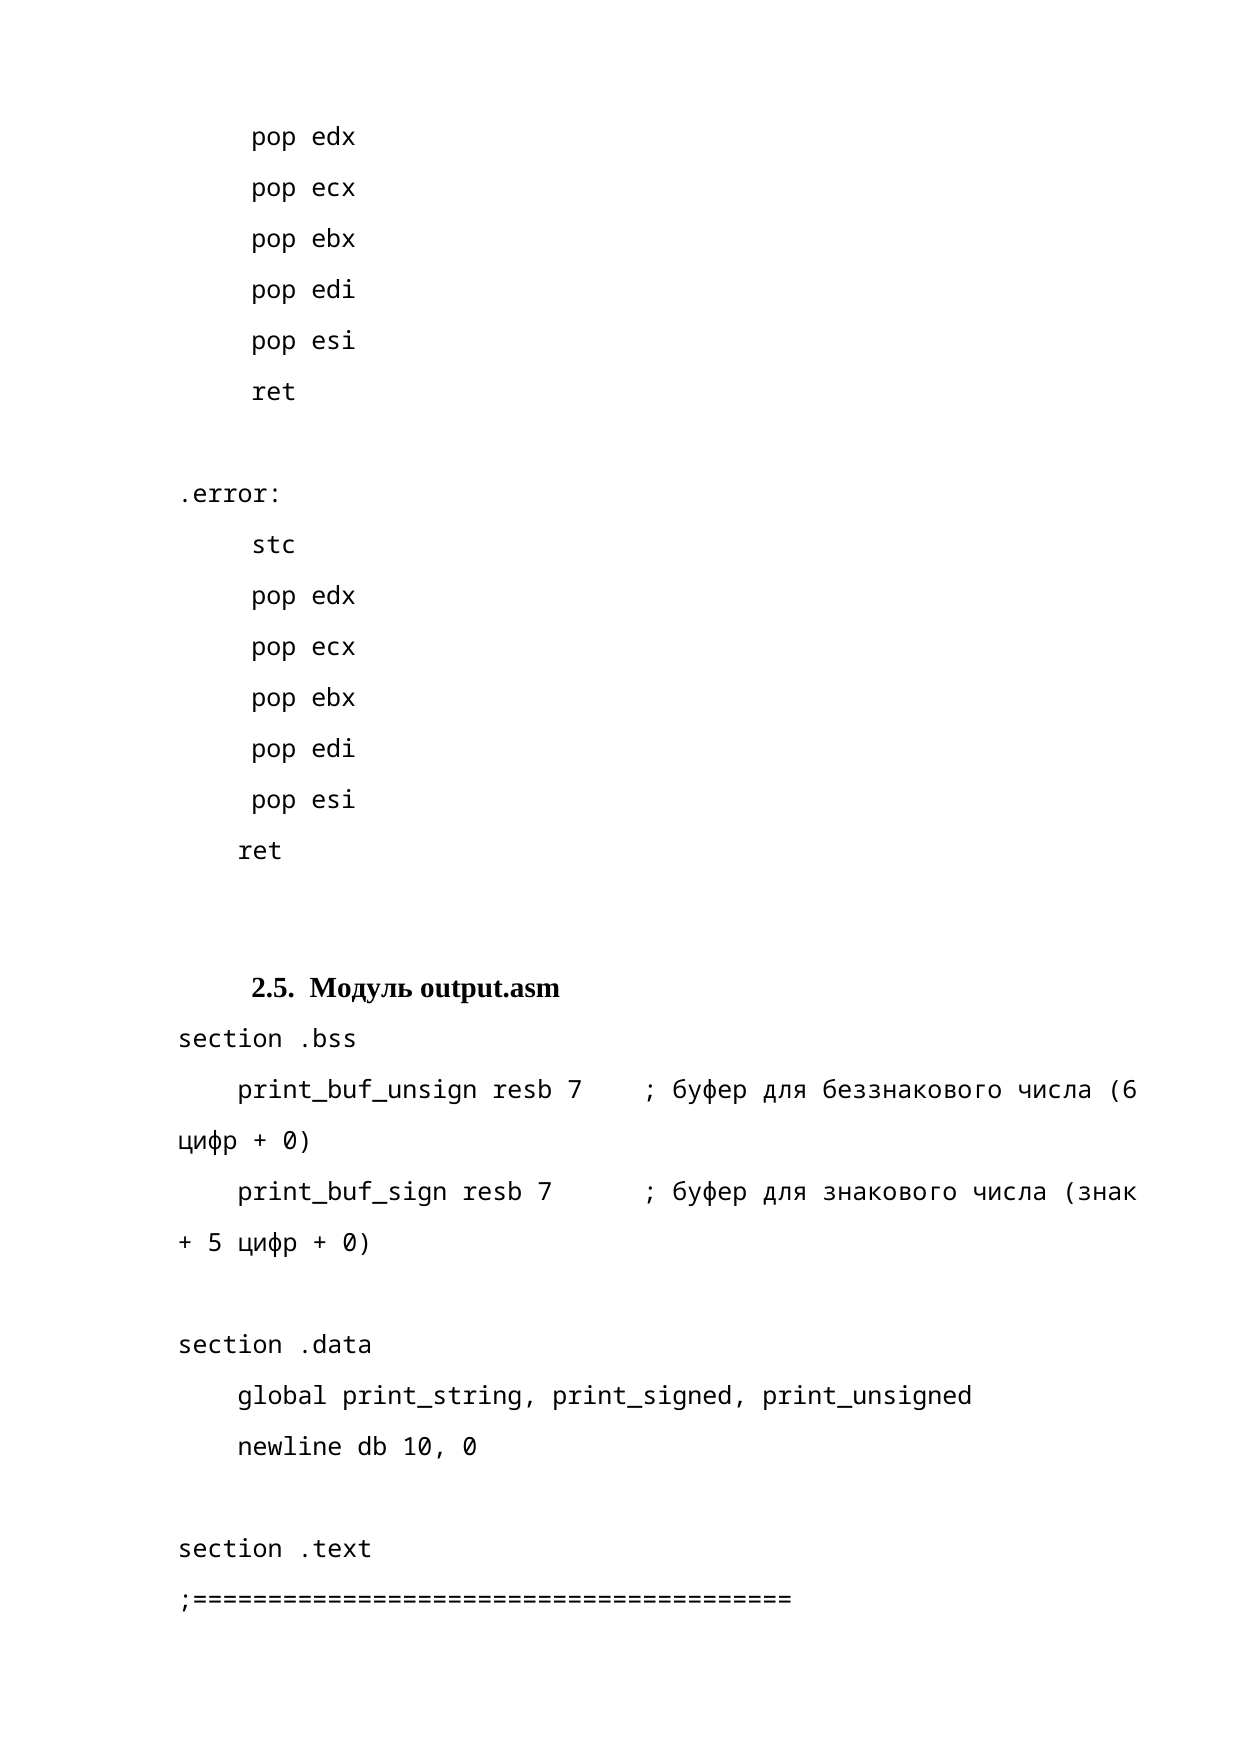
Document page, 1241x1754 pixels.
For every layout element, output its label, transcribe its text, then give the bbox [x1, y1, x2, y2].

text pop ebx [177, 679, 1152, 714]
text stc [177, 526, 1152, 561]
text pop esi [177, 782, 1152, 816]
text print_buf_unsign resb 7 ; буфер для беззнакового числа (6 цифр + 0) [177, 1071, 1152, 1156]
text .error: [177, 475, 1152, 509]
text ret [177, 373, 1152, 407]
text pop edi [177, 731, 1152, 765]
text newline db 10, 0 [177, 1429, 1152, 1463]
text pop ecx [177, 628, 1152, 663]
text pop edx [177, 118, 1152, 152]
text print_buf_sign resb 7 ; буфер для знакового числа (знак + 5 цифр + 0) [177, 1173, 1152, 1258]
text ret [177, 833, 1152, 867]
text 2.5. Модуль output.asm [177, 970, 1152, 1003]
text section .text [177, 1531, 1152, 1565]
text ;======================================== [177, 1582, 1152, 1616]
text section .data [177, 1327, 1152, 1361]
text pop edx [177, 577, 1152, 612]
text pop ecx [177, 169, 1152, 203]
text pop edi [177, 271, 1152, 305]
text global print_string, print_signed, print_unsigned [177, 1378, 1152, 1412]
text pop esi [177, 322, 1152, 356]
text pop ebx [177, 220, 1152, 254]
text section .bss [177, 1020, 1152, 1054]
